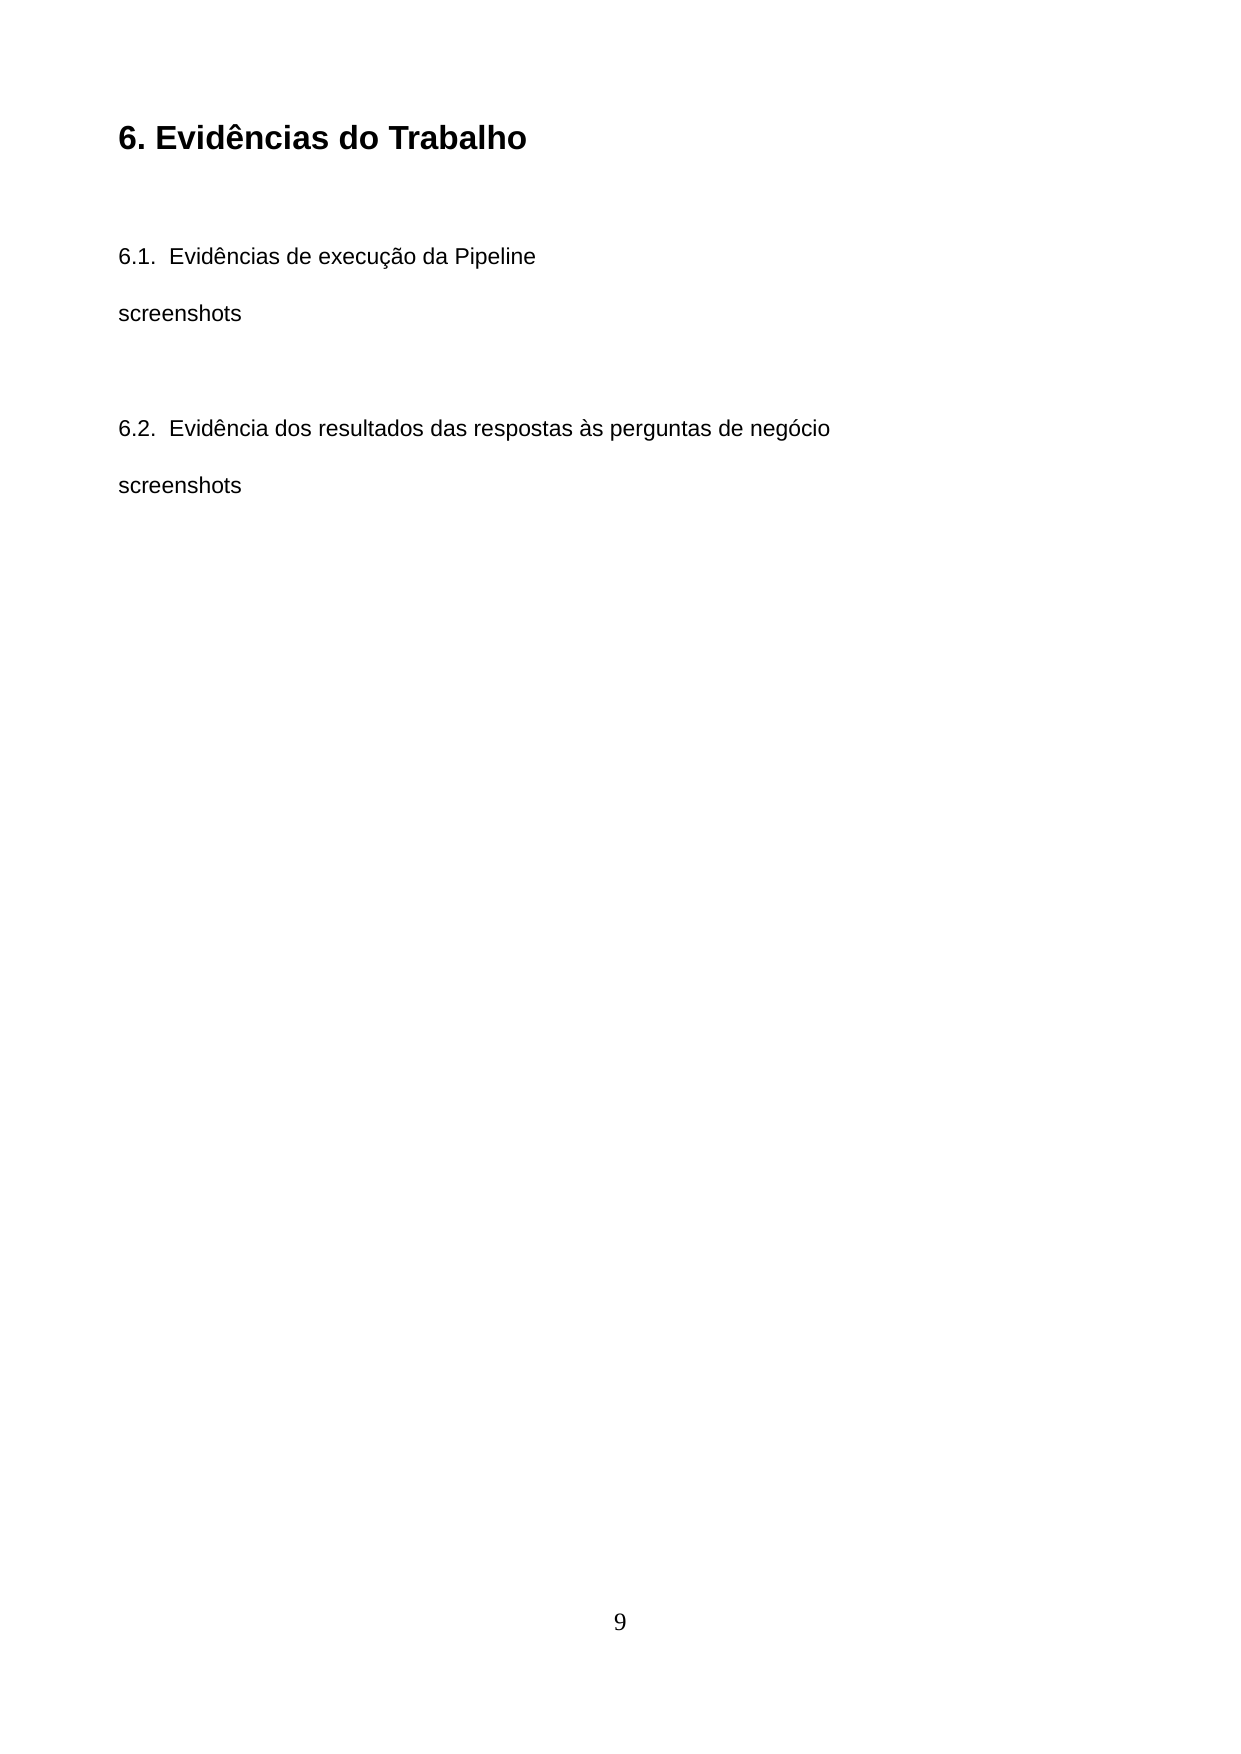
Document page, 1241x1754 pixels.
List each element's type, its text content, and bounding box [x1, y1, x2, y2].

subtitle 6. Evidências do Trabalho [118, 118, 1122, 157]
text screenshots [118, 300, 1122, 327]
text 6.1. Evidências de execução da Pipeline [118, 243, 1122, 269]
text screenshots [118, 472, 1122, 498]
text 6.2. Evidência dos resultados das respostas às perguntas de negócio [118, 415, 1122, 441]
